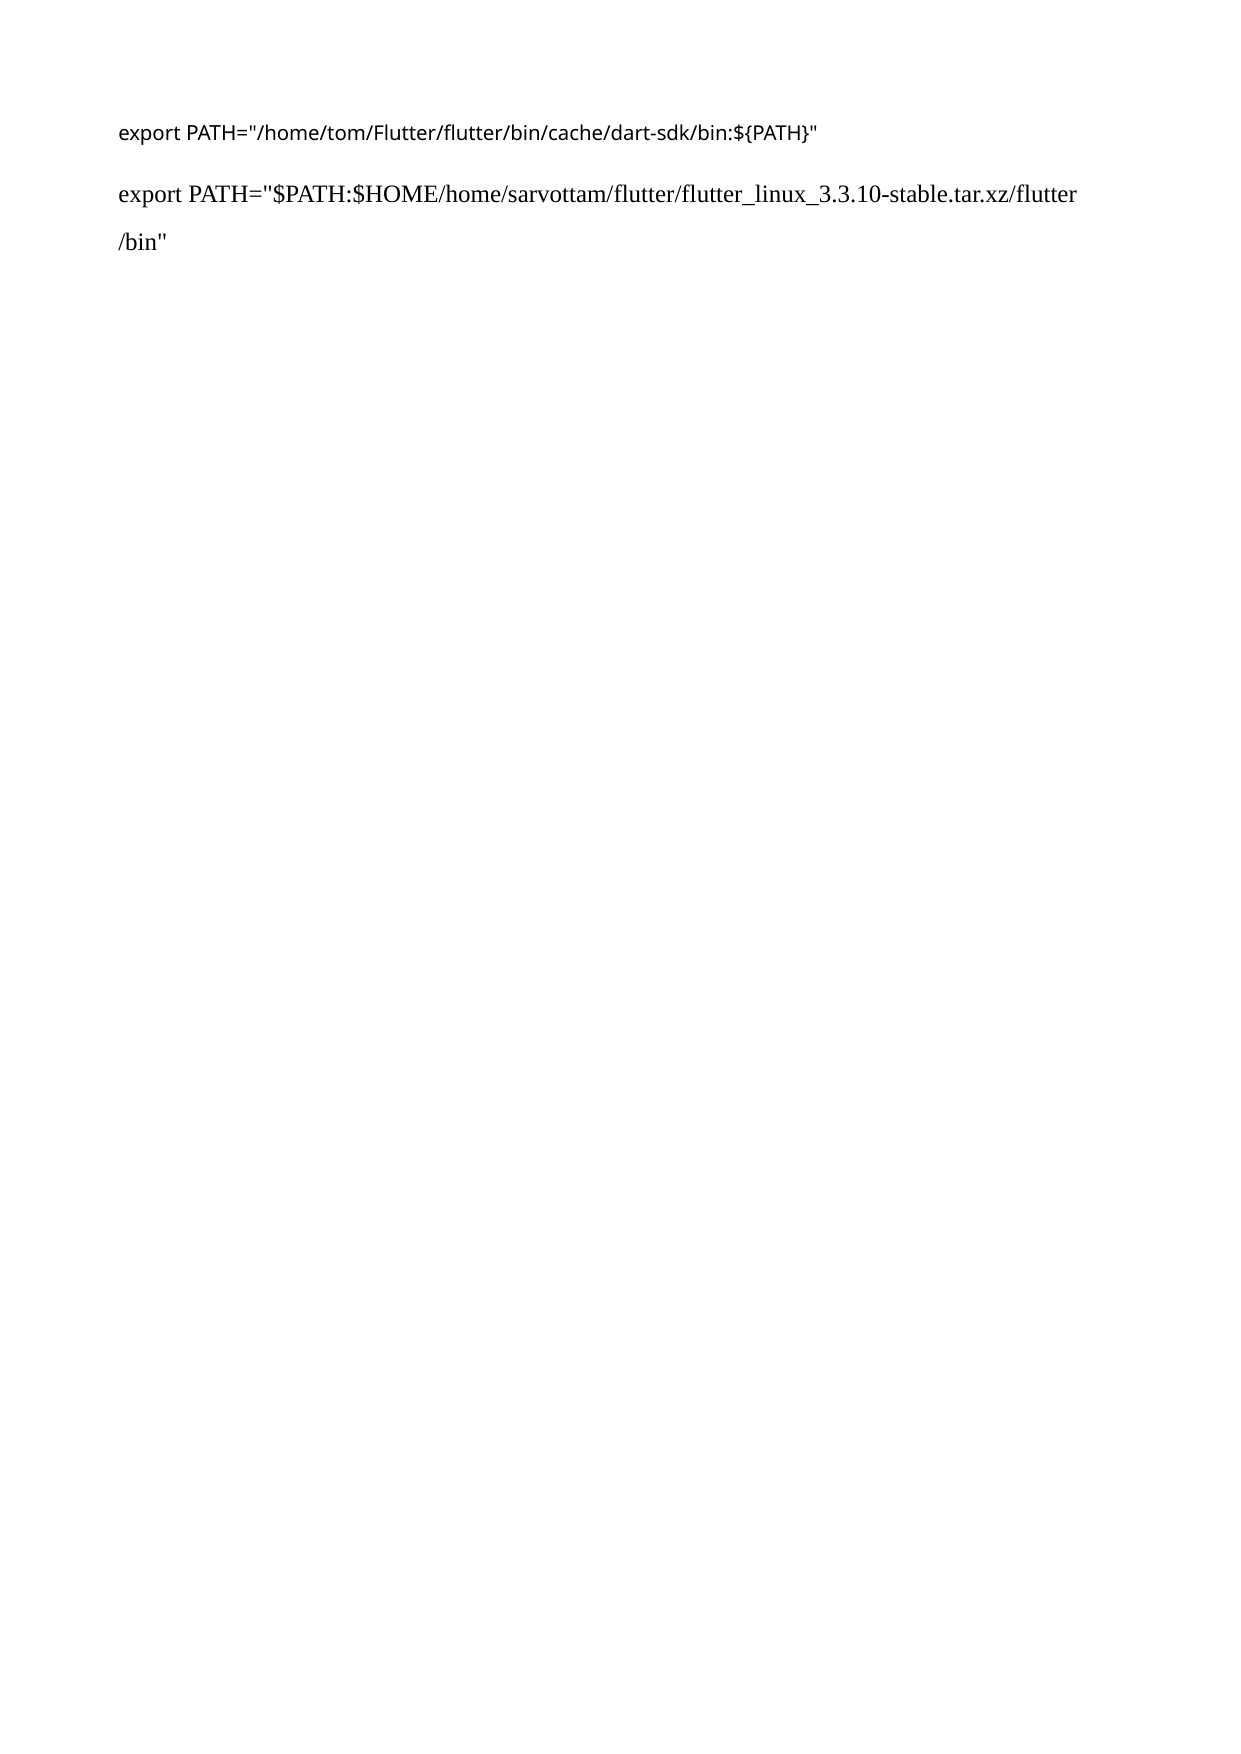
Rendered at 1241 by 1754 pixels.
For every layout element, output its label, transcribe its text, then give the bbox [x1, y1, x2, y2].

text /bin" [118, 227, 1122, 256]
text export PATH="/home/tom/Flutter/flutter/bin/cache/dart-sdk/bin:${PATH}" [118, 118, 1122, 147]
text export PATH="$PATH:$HOME/home/sarvottam/flutter/flutter_linux_3.3.10-stable.tar.xz/flutter [118, 147, 1122, 208]
